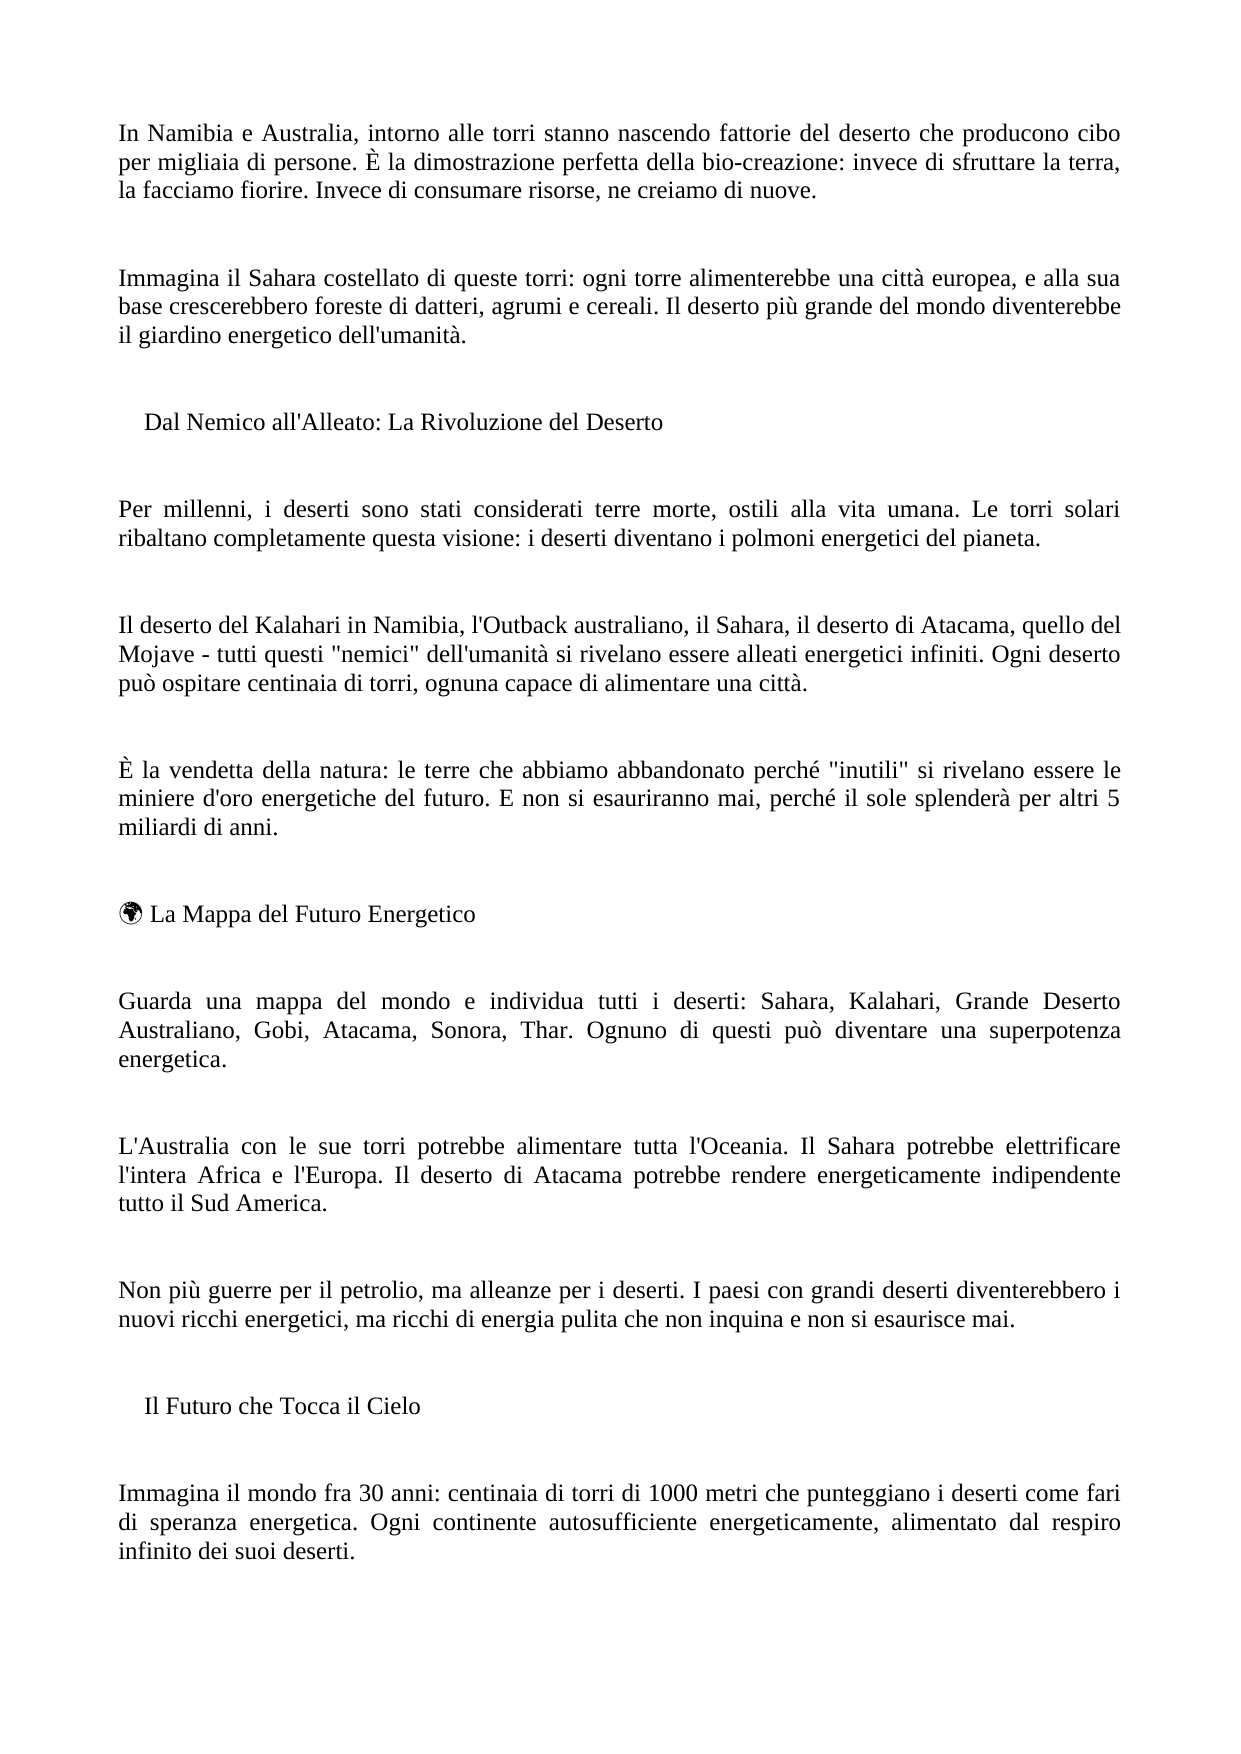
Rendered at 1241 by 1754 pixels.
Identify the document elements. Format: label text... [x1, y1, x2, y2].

text Non più guerre per il petrolio, ma alleanze per i deserti. I paesi con grandi deserti diventerebbero i nuovi ricchi energetici, ma ricchi di energia pulita che non inquina e non si esaurisce mai. [118, 1276, 1122, 1333]
text È la vendetta della natura: le terre che abbiamo abbandonato perché "inutili" si rivelano essere le miniere d'oro energetiche del futuro. E non si esauriranno mai, perché il sole splenderà per altri 5 miliardi di anni. [118, 755, 1122, 841]
text Per millenni, i deserti sono stati considerati terre morte, ostili alla vita umana. Le torri solari ribaltano completamente questa visione: i deserti diventano i polmoni energetici del pianeta. [118, 494, 1122, 552]
subtitle 🚀 Il Futuro che Tocca il Cielo [118, 1391, 1122, 1420]
subtitle 🔄 Dal Nemico all'Alleato: La Rivoluzione del Deserto [118, 407, 1122, 436]
text Immagina il Sahara costellato di queste torri: ogni torre alimenterebbe una città europea, e alla sua base crescerebbero foreste di datteri, agrumi e cereali. Il deserto più grande del mondo diventerebbe il giardino energetico dell'umanità. [118, 263, 1122, 349]
subtitle 🌍 La Mappa del Futuro Energetico [118, 899, 1122, 928]
text Il deserto del Kalahari in Namibia, l'Outback australiano, il Sahara, il deserto di Atacama, quello del Mojave - tutti questi "nemici" dell'umanità si rivelano essere alleati energetici infiniti. Ogni deserto può ospitare centinaia di torri, ognuna capace di alimentare una città. [118, 610, 1122, 696]
text L'Australia con le sue torri potrebbe alimentare tutta l'Oceania. Il Sahara potrebbe elettrificare l'intera Africa e l'Europa. Il deserto di Atacama potrebbe rendere energeticamente indipendente tutto il Sud America. [118, 1131, 1122, 1217]
text In Namibia e Australia, intorno alle torri stanno nascendo fattorie del deserto che producono cibo per migliaia di persone. È la dimostrazione perfetta della bio-creazione: invece di sfruttare la terra, la facciamo fiorire. Invece di consumare risorse, ne creiamo di nuove. [118, 118, 1122, 204]
text Immagina il mondo fra 30 anni: centinaia di torri di 1000 metri che punteggiano i deserti come fari di speranza energetica. Ogni continente autosufficiente energeticamente, alimentato dal respiro infinito dei suoi deserti. [118, 1478, 1122, 1565]
text Guarda una mappa del mondo e individua tutti i deserti: Sahara, Kalahari, Grande Deserto Australiano, Gobi, Atacama, Sonora, Thar. Ognuno di questi può diventare una superpotenza energetica. [118, 986, 1122, 1073]
